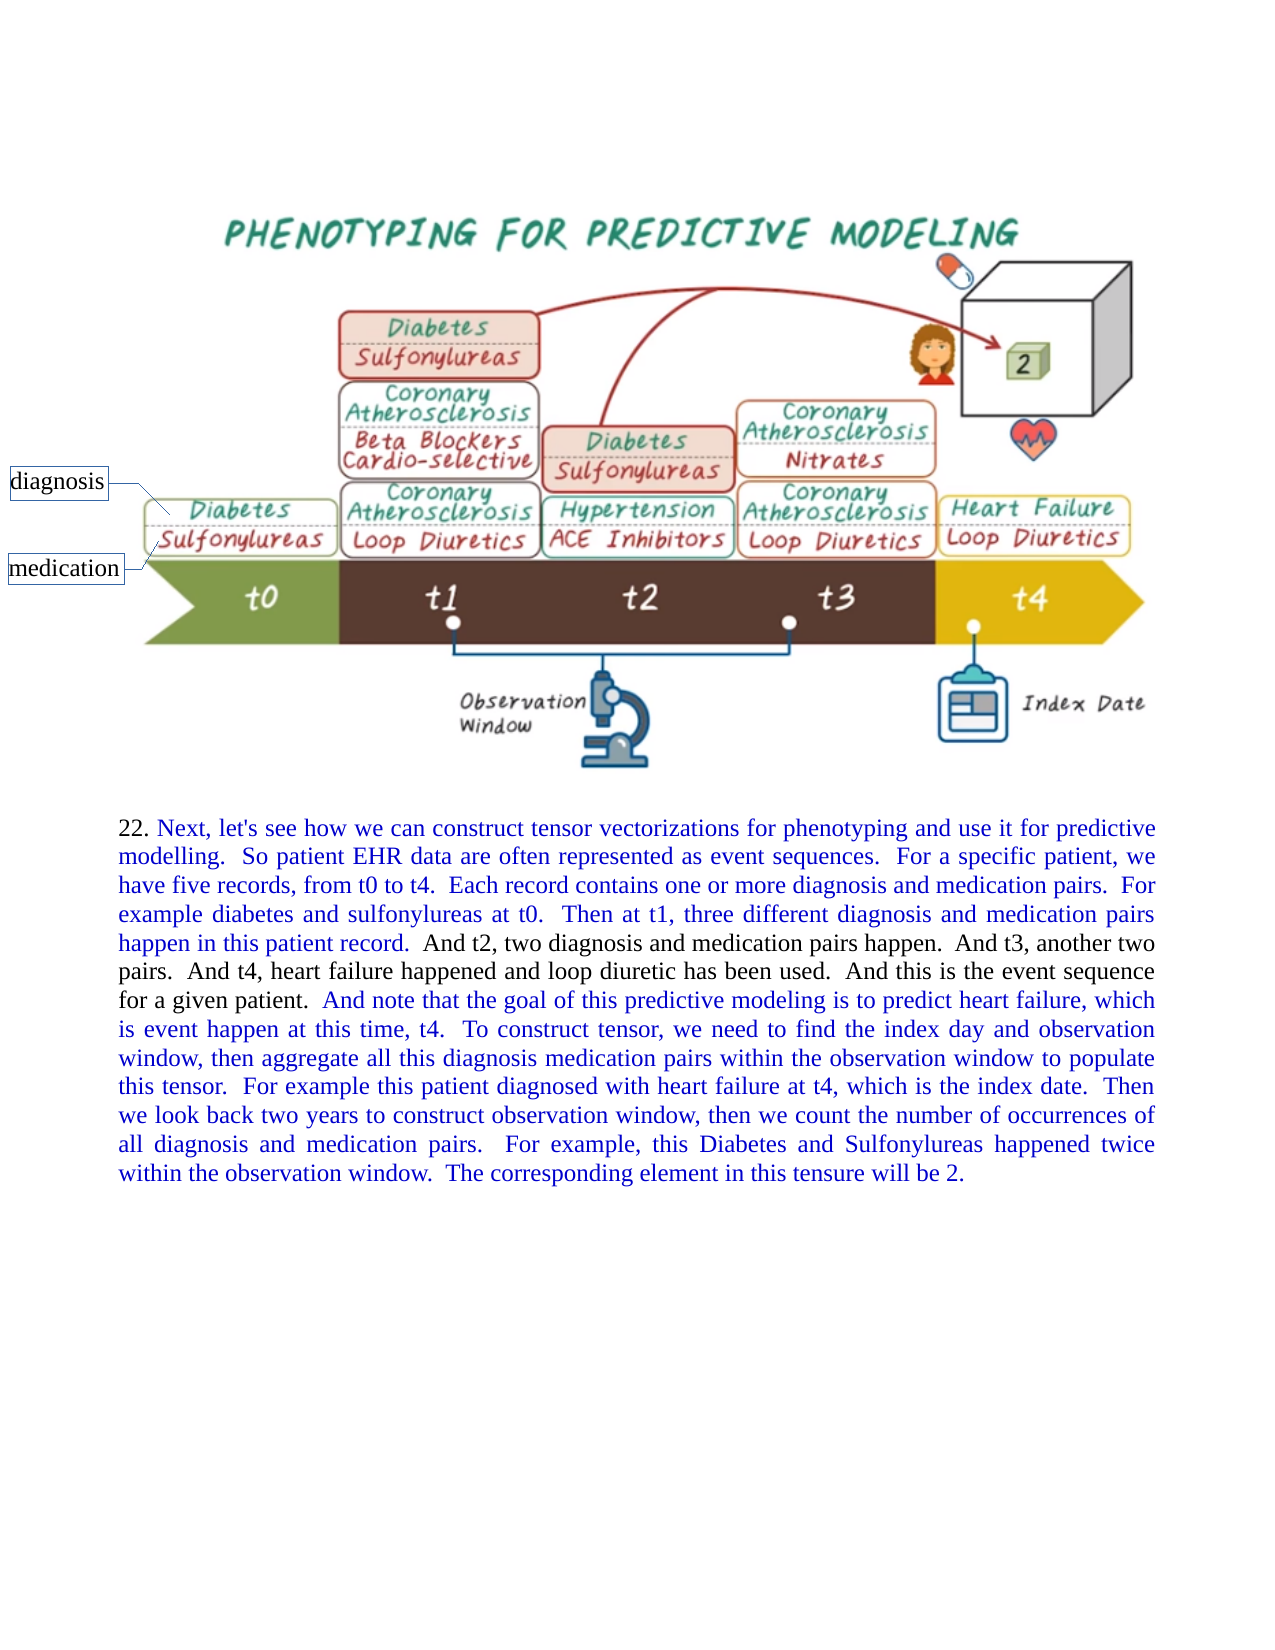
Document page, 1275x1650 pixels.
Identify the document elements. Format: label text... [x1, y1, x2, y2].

picture [118, 554, 124, 584]
text 22. Next, let's see how we can construct tensor vectorizations for phenotyping and use it for predictive modelling. So patient EHR data are often represented as event sequences. For a specific patient, we have five records, from t0 to t4. Each record contains one or more diagnosis and medication pairs. For example diabetes and sulfonylureas at t0. Then at t1, three different diagnosis and medication pairs happen in this patient record. And t2, two diagnosis and medication pairs happen. And t3, another two pairs. And t4, heart failure happened and loop diuretic has been used. And this is the event sequence for a given patient. And note that the goal of this predictive modeling is to predict heart failure, which is event happen at this time, t4. To construct tensor, we need to find the index day and observation window, then aggregate all this diagnosis medication pairs within the observation window to populate this tensor. For example this patient diagnosed with heart failure at t4, which is the index date. Then we look back two years to construct observation window, then we count the number of occurrences of all diagnosis and medication pairs. For example, this Diabetes and Sulfonylureas happened twice within the observation window. The corresponding element in this tensure will be 2. [118, 813, 1157, 1186]
picture [118, 204, 1157, 784]
